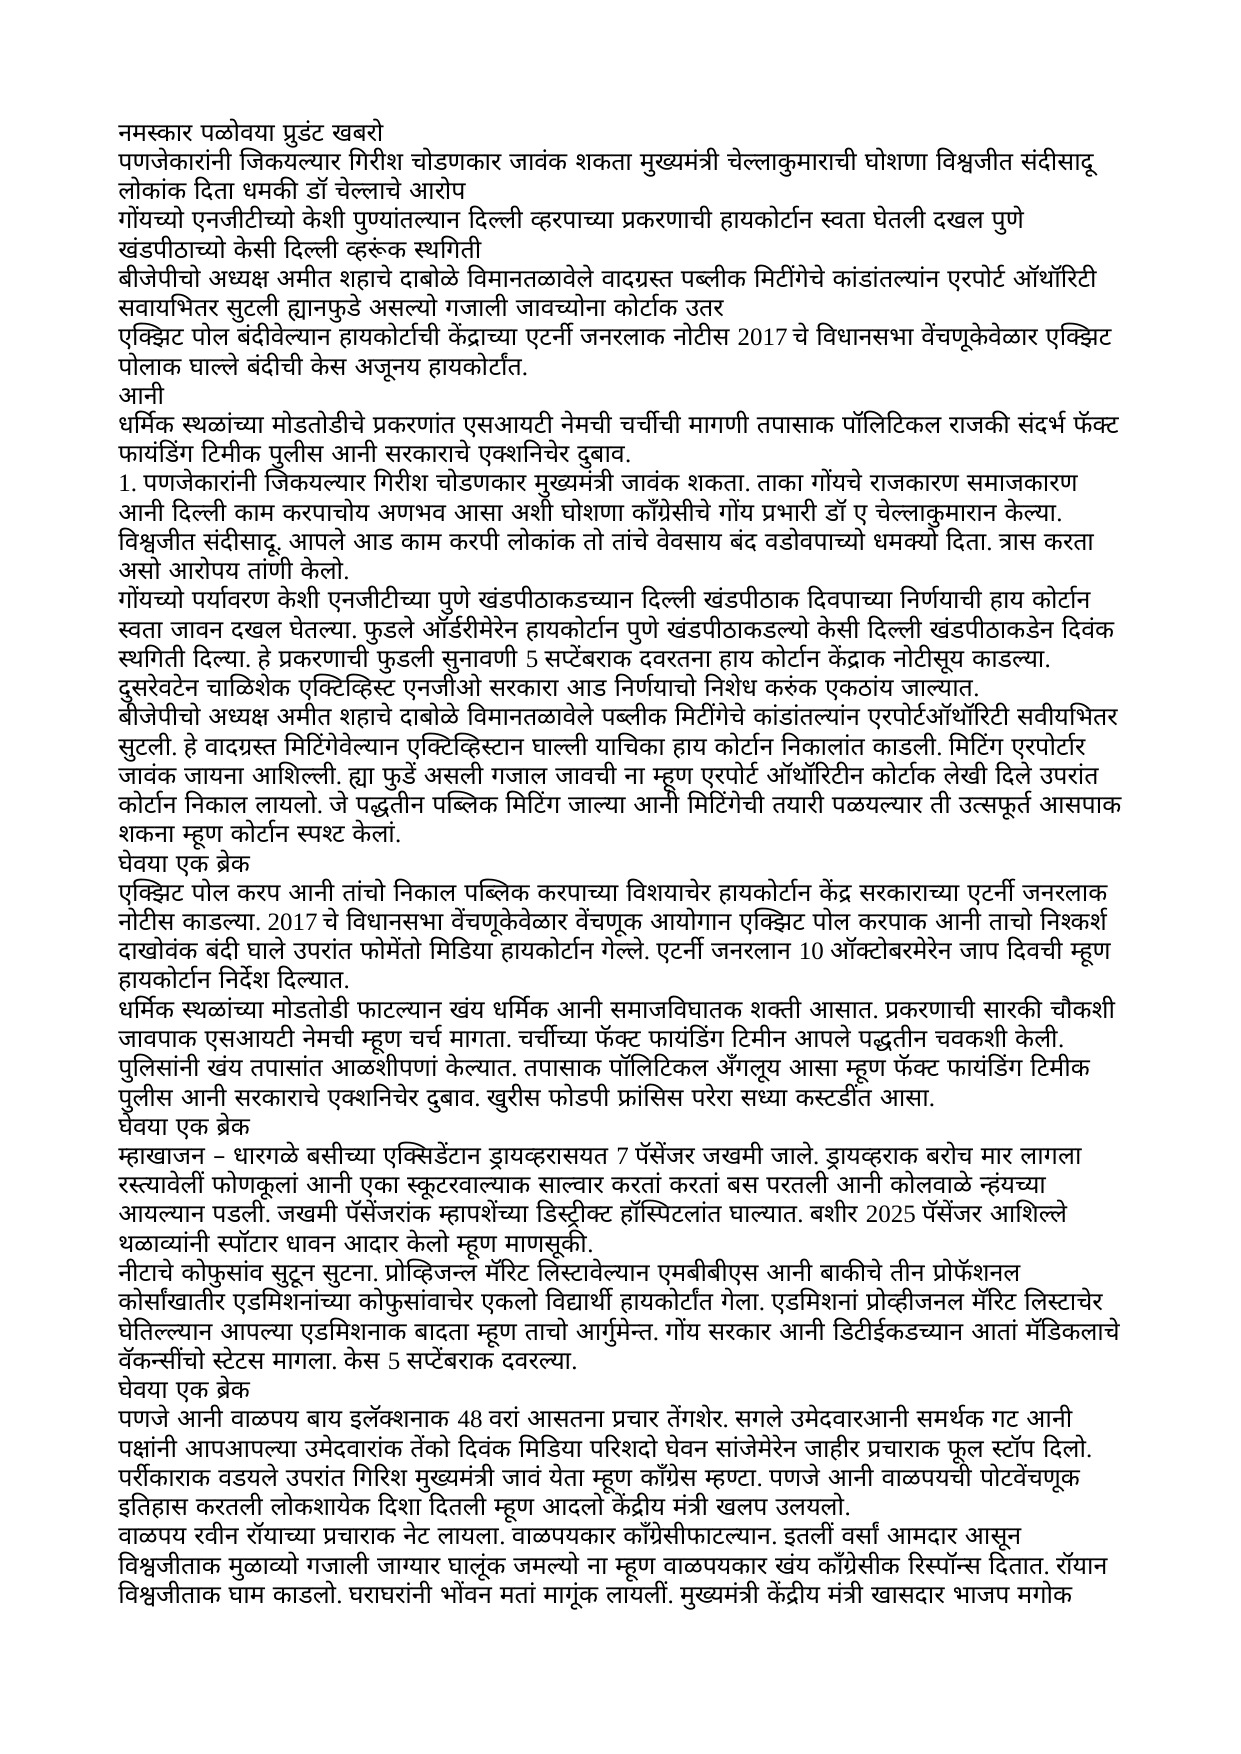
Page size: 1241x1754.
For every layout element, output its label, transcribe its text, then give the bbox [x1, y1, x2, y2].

text आनी [118, 381, 1122, 410]
text धर्मिक स्थळांच्या मोडतोडीचे प्रकरणांत एसआयटी नेमची चर्चीची मागणी तपासाक पॉलिटिकल राजकी संदर्भ फॅक्ट फायंडिंग टिमीक पुलीस आनी सरकाराचे एक्शनिचेर दुबाव. [118, 410, 1122, 468]
text पणजे आनी वाळपय बाय इलॅक्शनाक 48 वरां आसतना प्रचार तेंगशेर. सगले उमेदवारआनी समर्थक गट आनी पक्षांनी आपआपल्या उमेदवारांक तेंको दिवंक मिडिया परिशदो घेवन सांजेमेरेन जाहीर प्रचाराक फूल स्टॉप दिलो. पर्रीकाराक वडयले उपरांत गिरिश मुख्यमंत्री जावं येता म्हूण काँग्रेस म्हण्टा. पणजे आनी वाळपयची पोटवेंचणूक इतिहास करतली लोकशायेक दिशा दितली म्हूण आदलो केंद्रीय मंत्री खलप उलयलो. [118, 1404, 1122, 1521]
text गोंयच्यो एनजीटीच्यो केशी पुण्यांतल्यान दिल्ली व्हरपाच्या प्रकरणाची हायकोर्टान स्वता घेतली दखल पुणे खंडपीठाच्यो केसी दिल्ली व्हरूंक स्थगिती [118, 206, 1122, 264]
text बीजेपीचो अध्यक्ष अमीत शहाचे दाबोळे विमानतळावेले पब्लीक मिटींगेचे कांडांतल्यांन एरपोर्टऑथॉरिटी सवीयभितर सुटली. हे वादग्रस्त मिटिंगेवेल्यान एक्टिव्हिस्टान घाल्ली याचिका हाय कोर्टान निकालांत काडली. मिटिंग एरपोर्टार जावंक जायना आशिल्ली. ह्या फुडें असली गजाल जावची ना म्हूण एरपोर्ट ऑथॉरिटीन कोर्टाक लेखी दिले उपरांत कोर्टान निकाल लायलो. जे पद्धतीन पब्लिक मिटिंग जाल्या आनी मिटिंगेची तयारी पळयल्यार ती उत्सफूर्त आसपाक शकना म्हूण कोर्टान स्पश्ट केलां. [118, 702, 1122, 849]
text म्हाखाजन – धारगळे बसीच्या एक्सिडेंटान ड्रायव्हरासयत 7 पॅसेंजर जखमी जाले. ड्रायव्हराक बरोच मार लागला रस्त्यावेलीं फोणकूलां आनी एका स्कूटरवाल्याक साल्वार करतां करतां बस परतली आनी कोलवाळे न्हंयच्या आयल्यान पडली. जखमी पॅसेंजरांक म्हापशेंच्या डिस्ट्रीक्ट हॉस्पिटलांत घाल्यात. बशीर 2025 पॅसेंजर आशिल्ले थळाव्यांनी स्पॉटार धावन आदार केलो म्हूण माणसूकी. [118, 1141, 1122, 1258]
text वाळपय रवीन रॉयाच्या प्रचाराक नेट लायला. वाळपयकार काँग्रेसीफाटल्यान. इतलीं वर्सां आमदार आसून विश्वजीताक मुळाव्यो गजाली जाग्यार घालूंक जमल्यो ना म्हूण वाळपयकार खंय कॉंग्रेसीक रिस्पॉन्स दितात. रॉयान विश्वजीताक घाम काडलो. घराघरांनी भोंवन मतां मागूंक लायलीं. मुख्यमंत्री केंद्रीय मंत्री खासदार भाजप मगोक [118, 1521, 1122, 1609]
text एक्झिट पोल करप आनी तांचो निकाल पब्लिक करपाच्या विशयाचेर हायकोर्टान केंद्र सरकाराच्या एटर्नी जनरलाक नोटीस काडल्या. 2017चे विधानसभा वेंचणूकेवेळार वेंचणूक आयोगान एक्झिट पोल करपाक आनी ताचो निश्कर्श दाखोवंक बंदी घाले उपरांत फोमेंतो मिडिया हायकोर्टान गेल्ले. एटर्नी जनरलान 10 ऑक्टोबरमेरेन जाप दिवची म्हूण हायकोर्टान निर्देश दिल्यात. [118, 878, 1122, 995]
text पणजेकारांनी जिकयल्यार गिरीश चोडणकार जावंक शकता मुख्यमंत्री चेल्लाकुमाराची घोशणा विश्वजीत संदीसादू लोकांक दिता धमकी डॉ चेल्लाचे आरोप [118, 147, 1122, 206]
text 1. पणजेकारांनी जिकयल्यार गिरीश चोडणकार मुख्यमंत्री जावंक शकता. ताका गोंयचे राजकारण समाजकारण आनी दिल्ली काम करपाचोय अणभव आसा अशी घोशणा कॉंग्रेसीचे गोंय प्रभारी डॉ ए चेल्लाकुमारान केल्या. विश्वजीत संदीसादू. आपले आड काम करपी लोकांक तो तांचे वेवसाय बंद वडोवपाच्यो धमक्यो दिता. त्रास करता असो आरोपय तांणी केलो. [118, 468, 1122, 586]
text घेवया एक ब्रेक [118, 1112, 1122, 1141]
text नमस्कार पळोवया प्रुडंट खबरो [118, 118, 1122, 147]
text धर्मिक स्थळांच्या मोडतोडी फाटल्यान खंय धर्मिक आनी समाजविघातक शक्ती आसात. प्रकरणाची सारकी चौकशी जावपाक एसआयटी नेमची म्हूण चर्च मागता. चर्चीच्या फॅक्ट फायंडिंग टिमीन आपले पद्धतीन चवकशी केली. पुलिसांनी खंय तपासांत आळशीपणां केल्यात. तपासाक पॉलिटिकल अँगलूय आसा म्हूण फॅक्ट फायंडिंग टिमीक पुलीस आनी सरकाराचे एक्शनिचेर दुबाव. खुरीस फोडपी फ्रांसिस परेरा सध्या कस्टडींत आसा. [118, 995, 1122, 1112]
text घेवया एक ब्रेक [118, 1375, 1122, 1404]
text गोंयच्यो पर्यावरण केशी एनजीटीच्या पुणे खंडपीठाकडच्यान दिल्ली खंडपीठाक दिवपाच्या निर्णयाची हाय कोर्टान स्वता जावन दखल घेतल्या. फुडले ऑर्डरीमेरेन हायकोर्टान पुणे खंडपीठाकडल्यो केसी दिल्ली खंडपीठाकडेन दिवंक स्थगिती दिल्या. हे प्रकरणाची फुडली सुनावणी 5 सप्टेंबराक दवरतना हाय कोर्टान केंद्राक नोटीसूय काडल्या. दुसरेवटेन चाळिशेक एक्टिव्हिस्ट एनजीओ सरकारा आड निर्णयाचो निशेध करुंक एकठांय जाल्यात. [118, 586, 1122, 702]
text बीजेपीचो अध्यक्ष अमीत शहाचे दाबोळे विमानतळावेले वादग्रस्त पब्लीक मिटींगेचे कांडांतल्यांन एरपोर्ट ऑथॉरिटी सवायभितर सुटली ह्यानफुडे असल्यो गजाली जावच्योना कोर्टाक उतर [118, 264, 1122, 322]
text एक्झिट पोल बंदीवेल्यान हायकोर्टाची केंद्राच्या एटर्नी जनरलाक नोटीस 2017चे विधानसभा वेंचणूकेवेळार एक्झिट पोलाक घाल्ले बंदीची केस अजूनय हायकोर्टांत. [118, 322, 1122, 381]
text नीटाचे कोफुसांव सुटून सुटना. प्रोव्हिजन्ल मॅरिट लिस्टावेल्यान एमबीबीएस आनी बाकीचे तीन प्रोफॅशनल कोर्सांखातीर एडमिशनांच्या कोफुसांवाचेर एकलो विद्यार्थी हायकोर्टांत गेला. एडमिशनां प्रोव्हीजनल मॅरिट लिस्टाचेर घेतिल्ल्यान आपल्या एडमिशनाक बादता म्हूण ताचो आर्गुमेन्त. गोंय सरकार आनी डिटीईकडच्यान आतां मॅडिकलाचे वॅकन्सींचो स्टेटस मागला. केस 5 सप्टेंबराक दवरल्या. [118, 1258, 1122, 1375]
text घेवया एक ब्रेक [118, 849, 1122, 878]
